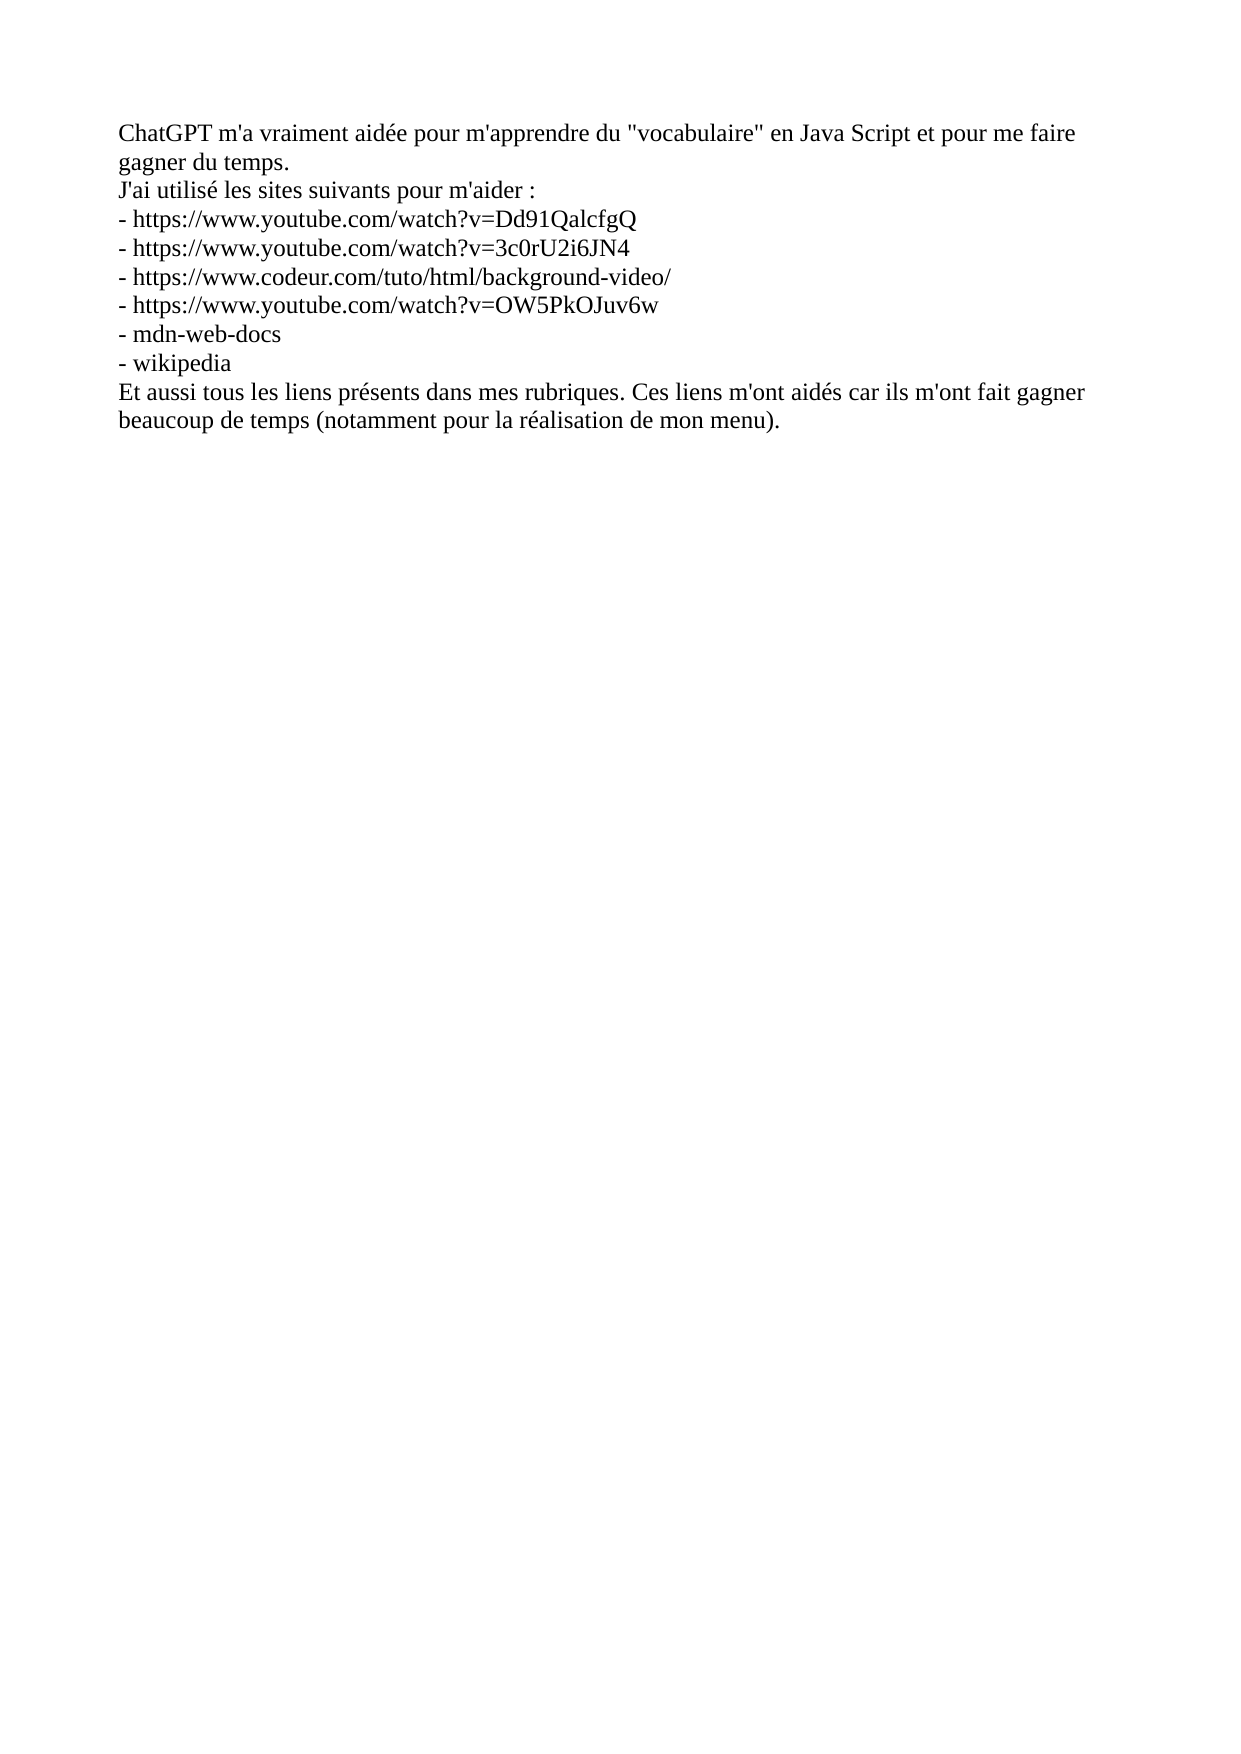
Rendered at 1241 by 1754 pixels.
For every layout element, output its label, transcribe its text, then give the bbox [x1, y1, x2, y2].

text - https://www.codeur.com/tuto/html/background-video/ [118, 262, 1122, 291]
text - https://www.youtube.com/watch?v=Dd91QalcfgQ [118, 204, 1122, 233]
text - mdn-web-docs [118, 319, 1122, 348]
text - https://www.youtube.com/watch?v=3c0rU2i6JN4 [118, 233, 1122, 262]
text ChatGPT m'a vraiment aidée pour m'apprendre du "vocabulaire" en Java Script et pour me faire gagner du temps. [118, 118, 1122, 176]
text Et aussi tous les liens présents dans mes rubriques. Ces liens m'ont aidés car ils m'ont fait gagner beaucoup de temps (notamment pour la réalisation de mon menu). [118, 377, 1122, 434]
text - wikipedia [118, 348, 1122, 377]
text - https://www.youtube.com/watch?v=OW5PkOJuv6w [118, 291, 1122, 319]
text J'ai utilisé les sites suivants pour m'aider : [118, 176, 1122, 204]
